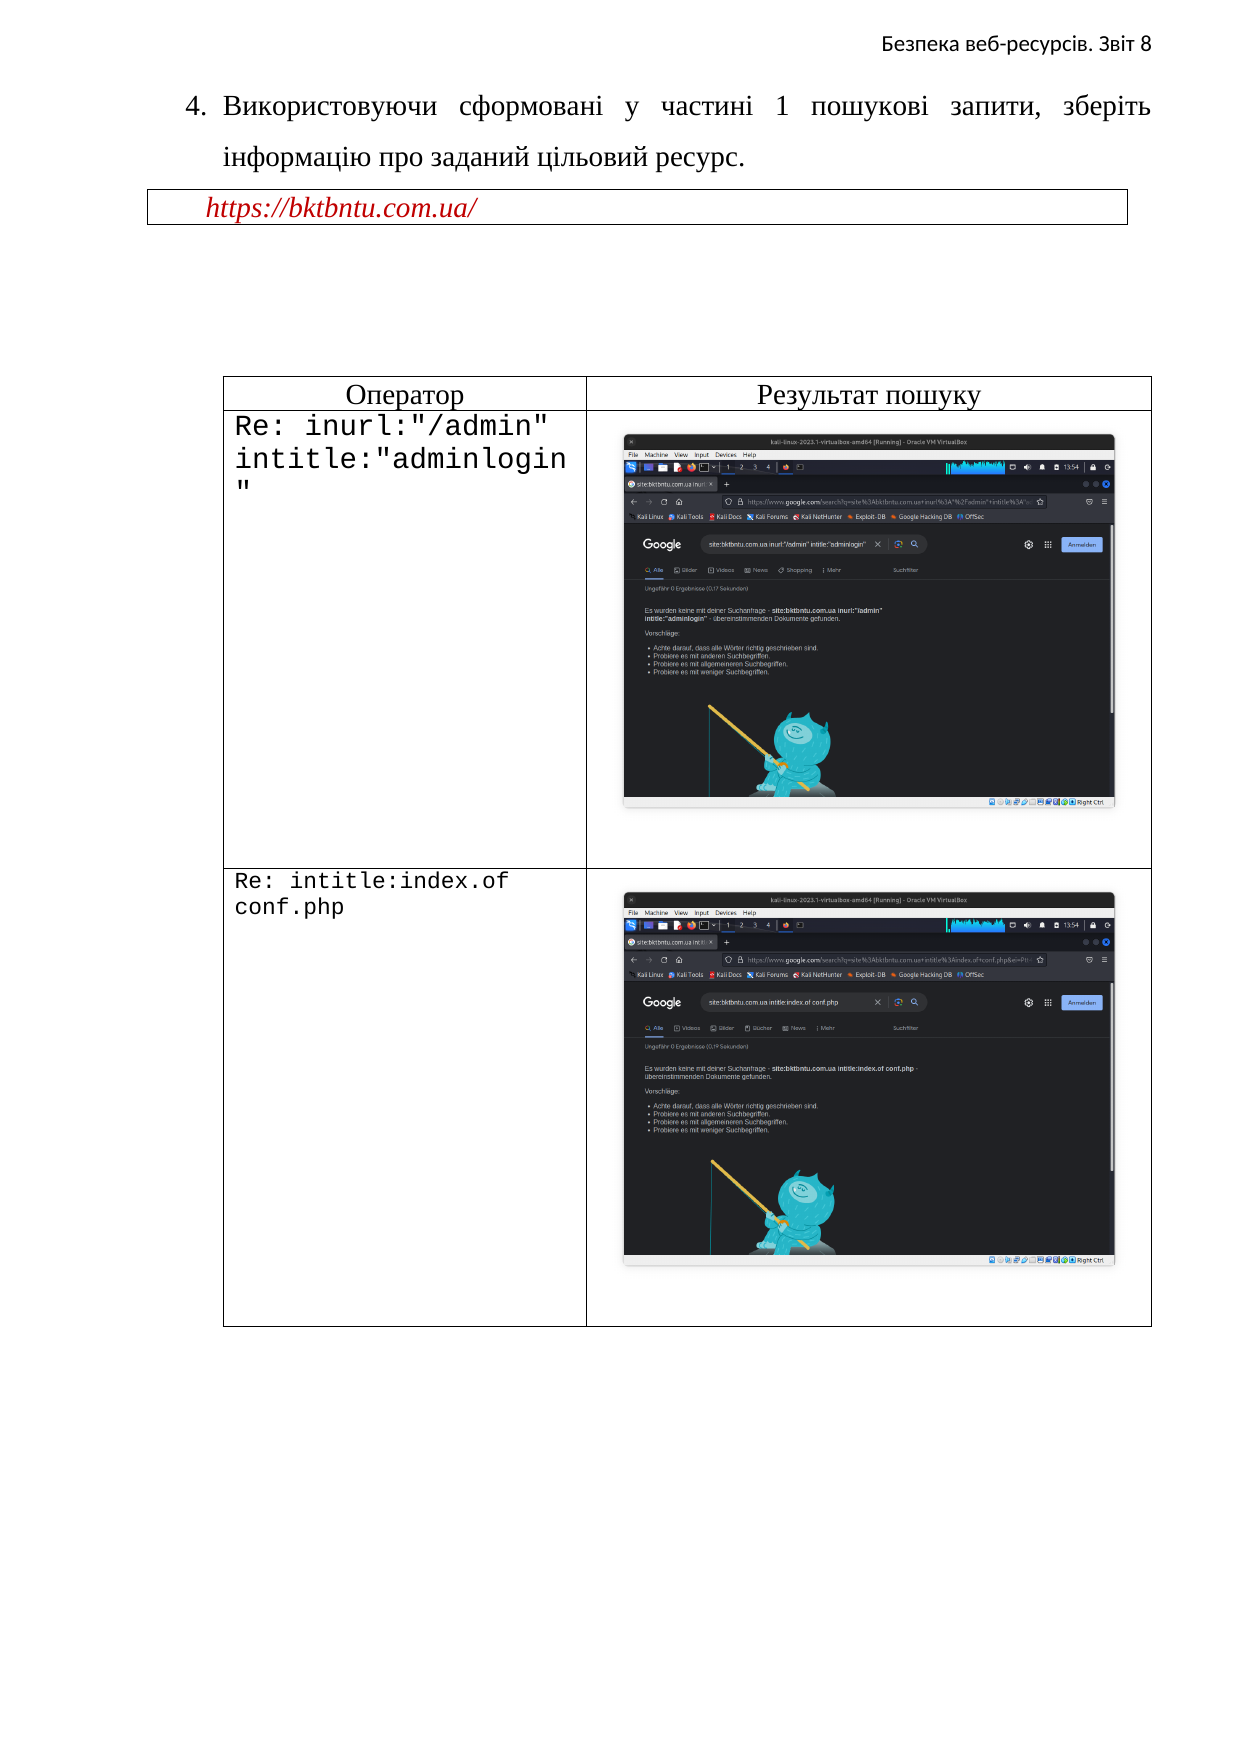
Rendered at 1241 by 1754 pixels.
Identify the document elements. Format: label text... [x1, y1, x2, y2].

list Використовуючи сформовані у частині 1 пошукові запити, зберіть інформацію про заданий цільовий ресурс. [185, 88, 1152, 172]
picture [598, 869, 1140, 1293]
table_cell Re: inurl:"/admin" intitle:"adminlogin" [224, 411, 586, 868]
table_header Результат пошуку [587, 377, 1151, 410]
table_cell [587, 411, 1151, 868]
table_header Оператор [224, 377, 586, 410]
table_header https://bktbntu.com.ua/ [148, 190, 1127, 224]
table_cell Re: intitle:index.of conf.php [224, 869, 586, 1326]
picture [598, 411, 1140, 835]
table_cell [587, 869, 1151, 1326]
